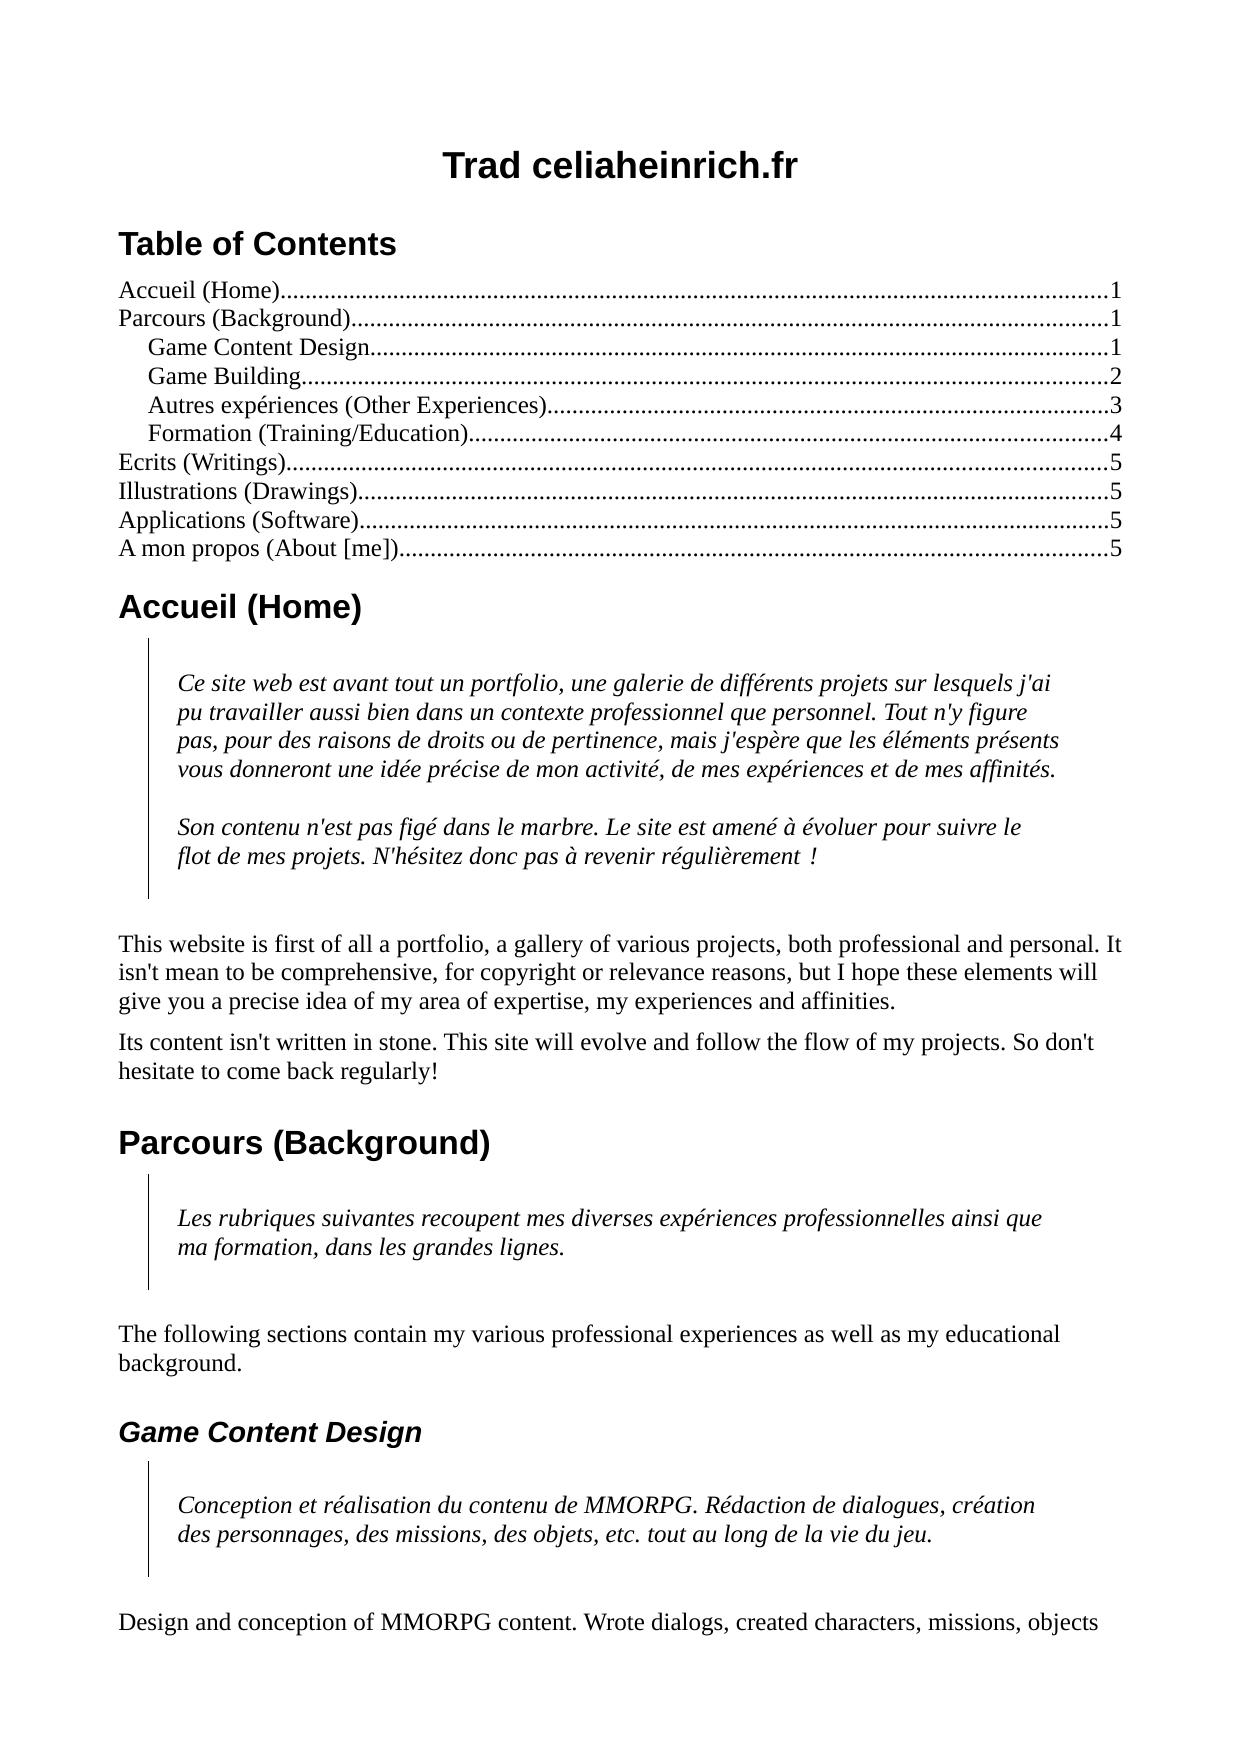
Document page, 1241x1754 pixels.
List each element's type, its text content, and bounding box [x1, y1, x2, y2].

text Ce site web est avant tout un portfolio, une galerie de différents projets sur lesquels j'ai pu travailler aussi bien dans un contexte professionnel que personnel. Tout n'y figure pas, pour des raisons de droits ou de pertinence, mais j'espère que les éléments présents vous donneront une idée précise de mon activité, de mes expériences et de mes affinités. [149, 638, 1093, 783]
text Formation (Training/Education) 4 [148, 418, 1122, 447]
text A mon propos (About [me]) 5 [118, 533, 1122, 562]
text Ecrits (Writings) 5 [118, 447, 1122, 476]
title Trad celiaheinrich.fr [118, 143, 1122, 186]
subtitle Accueil (Home) [118, 587, 1122, 626]
text Illustrations (Drawings) 5 [118, 476, 1122, 505]
text Design and conception of MMORPG content. Wrote dialogs, created characters, missions, objects [118, 1607, 1122, 1635]
subtitle Table of Contents [118, 224, 1122, 262]
text Son contenu n'est pas figé dans le marbre. Le site est amené à évoluer pour suivre le flot de mes projets. N'hésitez donc pas à revenir régulièrement ! [149, 783, 1093, 899]
text Accueil (Home) 1 [118, 275, 1122, 303]
text The following sections contain my various professional experiences as well as my educational background. [118, 1319, 1122, 1377]
text Parcours (Background) 1 [118, 303, 1122, 332]
subtitle Game Content Design [118, 1414, 1122, 1448]
text Its content isn't written in stone. This site will evolve and follow the flow of my projects. So don't hesitate to come back regularly! [118, 1027, 1122, 1085]
text Les rubriques suivantes recoupent mes diverses expériences professionnelles ainsi que ma formation, dans les grandes lignes. [149, 1174, 1093, 1290]
text Autres expériences (Other Experiences) 3 [148, 390, 1122, 418]
text Game Building 2 [148, 361, 1122, 390]
subtitle Parcours (Background) [118, 1122, 1122, 1161]
text Applications (Software) 5 [118, 505, 1122, 533]
text This website is first of all a portfolio, a gallery of various projects, both professional and personal. It isn't mean to be comprehensive, for copyright or relevance reasons, but I hope these elements will give you a precise idea of my area of expertise, my experiences and affinities. [118, 929, 1122, 1015]
text Conception et réalisation du contenu de MMORPG. Rédaction de dialogues, création des personnages, des missions, des objets, etc. tout au long de la vie du jeu. [149, 1461, 1093, 1577]
text Game Content Design 1 [148, 332, 1122, 361]
